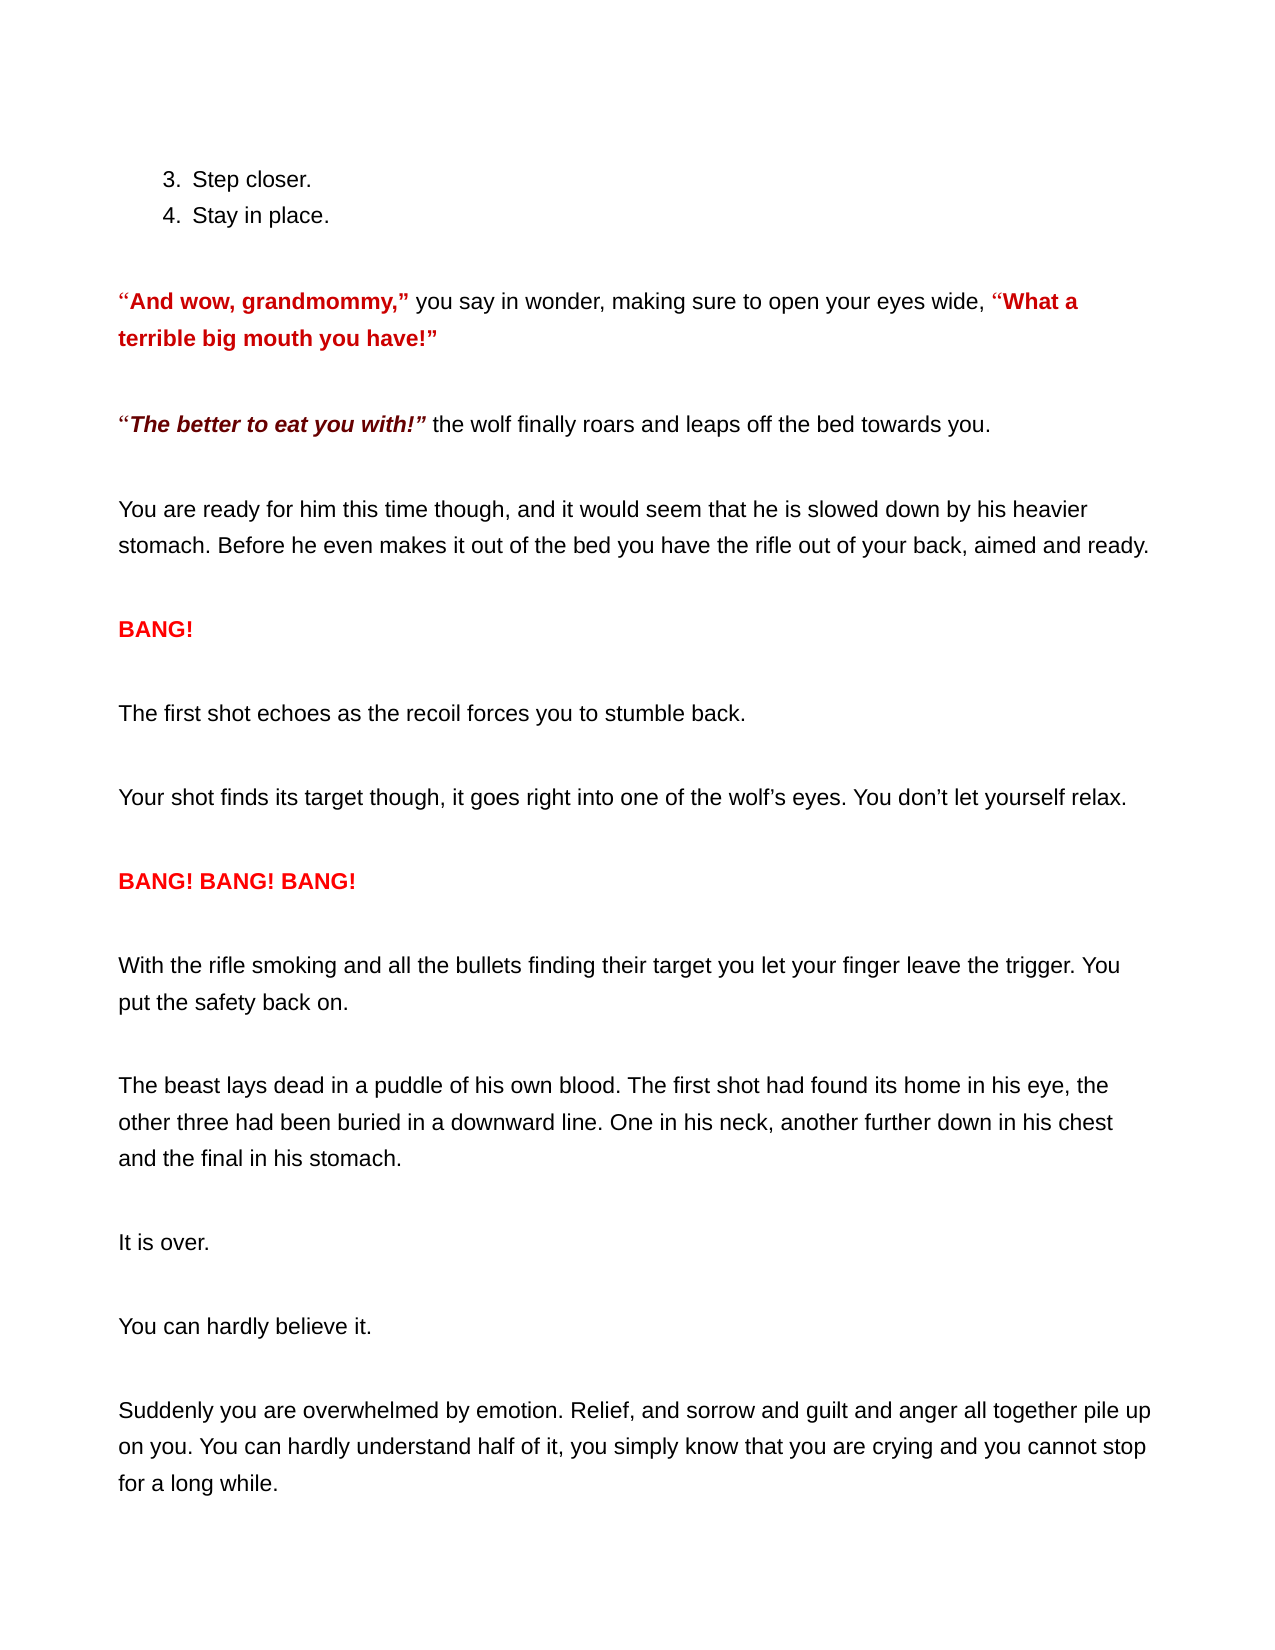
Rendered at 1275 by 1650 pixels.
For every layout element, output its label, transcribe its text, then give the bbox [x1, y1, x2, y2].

text It is over. [118, 1229, 1157, 1255]
text “And wow, grandmommy,” you say in wonder, making sure to open your eyes wide, “What a terrible big mouth you have!” [118, 286, 1157, 351]
text BANG! BANG! BANG! [118, 868, 1157, 894]
text The first shot echoes as the recoil forces you to stumble back. [118, 700, 1157, 727]
text The beast lays dead in a puddle of his own blood. The first shot had found its home in his eye, the other three had been buried in a downward line. One in his neck, another further down in his chest and the final in his stomach. [118, 1072, 1157, 1171]
text Your shot finds its target though, it goes right into one of the wolf’s eyes. You don’t let yourself relax. [118, 784, 1157, 811]
list Step closer. [162, 166, 1157, 192]
text You can hardly believe it. [118, 1313, 1157, 1339]
list Stay in place. [162, 202, 1157, 228]
text Suddenly you are overwhelmed by emotion. Relief, and sorrow and guilt and anger all together pile up on you. You can hardly understand half of it, you simply know that you are crying and you cannot stop for a long while. [118, 1397, 1157, 1496]
text You are ready for him this time though, and it would seem that he is slowed down by his heavier stomach. Before he even makes it out of the bed you have the rifle out of your back, aimed and ready. [118, 496, 1157, 559]
text With the rifle smoking and all the bullets finding their target you let your finger leave the trigger. You put the safety back on. [118, 952, 1157, 1015]
text “The better to eat you with!” the wolf finally roars and leaps off the bed towards you. [118, 409, 1157, 437]
text BANG! [118, 616, 1157, 643]
